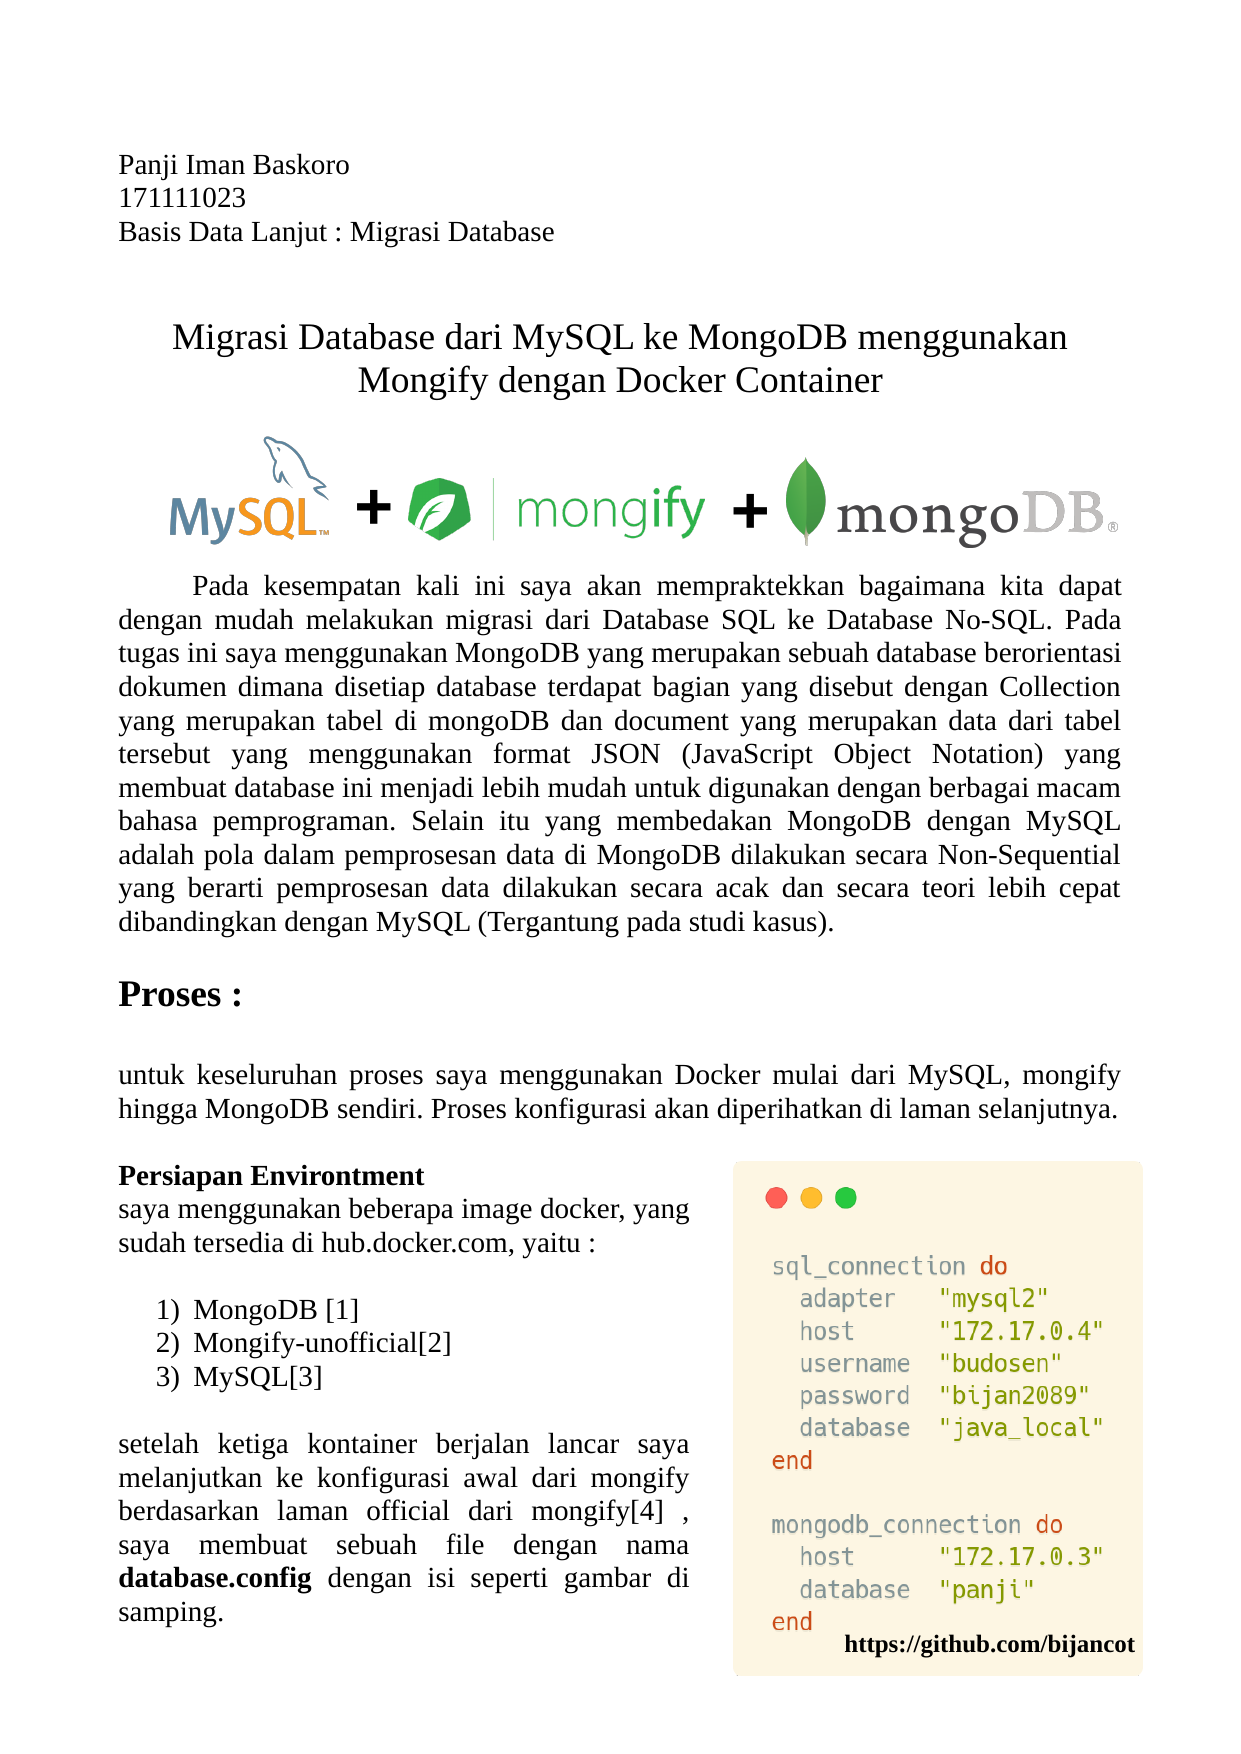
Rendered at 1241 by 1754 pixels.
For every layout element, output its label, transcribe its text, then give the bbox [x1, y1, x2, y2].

list MongoDB [1] [156, 1292, 689, 1326]
text saya menggunakan beberapa image docker, yang sudah tersedia di hub.docker.com, yaitu : [118, 1191, 689, 1258]
text untuk keseluruhan proses saya menggunakan Docker mulai dari MySQL, mongify hingga MongoDB sendiri. Proses konfigurasi akan diperihatkan di laman selanjutnya. [118, 1057, 1122, 1124]
text Migrasi Database dari MySQL ke MongoDB menggunakan Mongify dengan Docker Container [118, 314, 1122, 401]
text Pada kesempatan kali ini saya akan mempraktekkan bagaimana kita dapat dengan mudah melakukan migrasi dari Database SQL ke Database No-SQL. Pada tugas ini saya menggunakan MongoDB yang merupakan sebuah database berorientasi dokumen dimana disetiap database terdapat bagian yang disebut dengan Collection yang merupakan tabel di mongoDB dan document yang merupakan data dari tabel tersebut yang menggunakan format JSON (JavaScript Object Notation) yang membuat database ini menjadi lebih mudah untuk digunakan dengan berbagai macam bahasa pemprograman. Selain itu yang membedakan MongoDB dengan MySQL adalah pola dalam pemprosesan data di MongoDB dilakukan secara Non-Sequential yang berarti pemprosesan data dilakukan secara acak dan secara teori lebih cepat dibandingkan dengan MySQL (Tergantung pada studi kasus). [118, 434, 1122, 937]
text 171111023 [118, 180, 1122, 214]
text Proses : [118, 971, 1122, 1014]
text Basis Data Lanjut : Migrasi Database [118, 214, 1122, 247]
list Mongify-unofficial[2] [156, 1326, 689, 1359]
picture [689, 1144, 1161, 1693]
picture [786, 457, 1118, 548]
list MySQL[3] [156, 1359, 689, 1393]
text Panji Iman Baskoro [118, 147, 1122, 180]
text Persiapan Environtment [118, 1158, 689, 1191]
picture [139, 408, 365, 565]
text setelah ketiga kontainer berjalan lancar saya melanjutkan ke konfigurasi awal dari mongify berdasarkan laman official dari mongify[4] , saya membuat sebuah file dengan nama database.config dengan isi seperti gambar di samping. [118, 1426, 689, 1627]
picture [400, 474, 709, 544]
